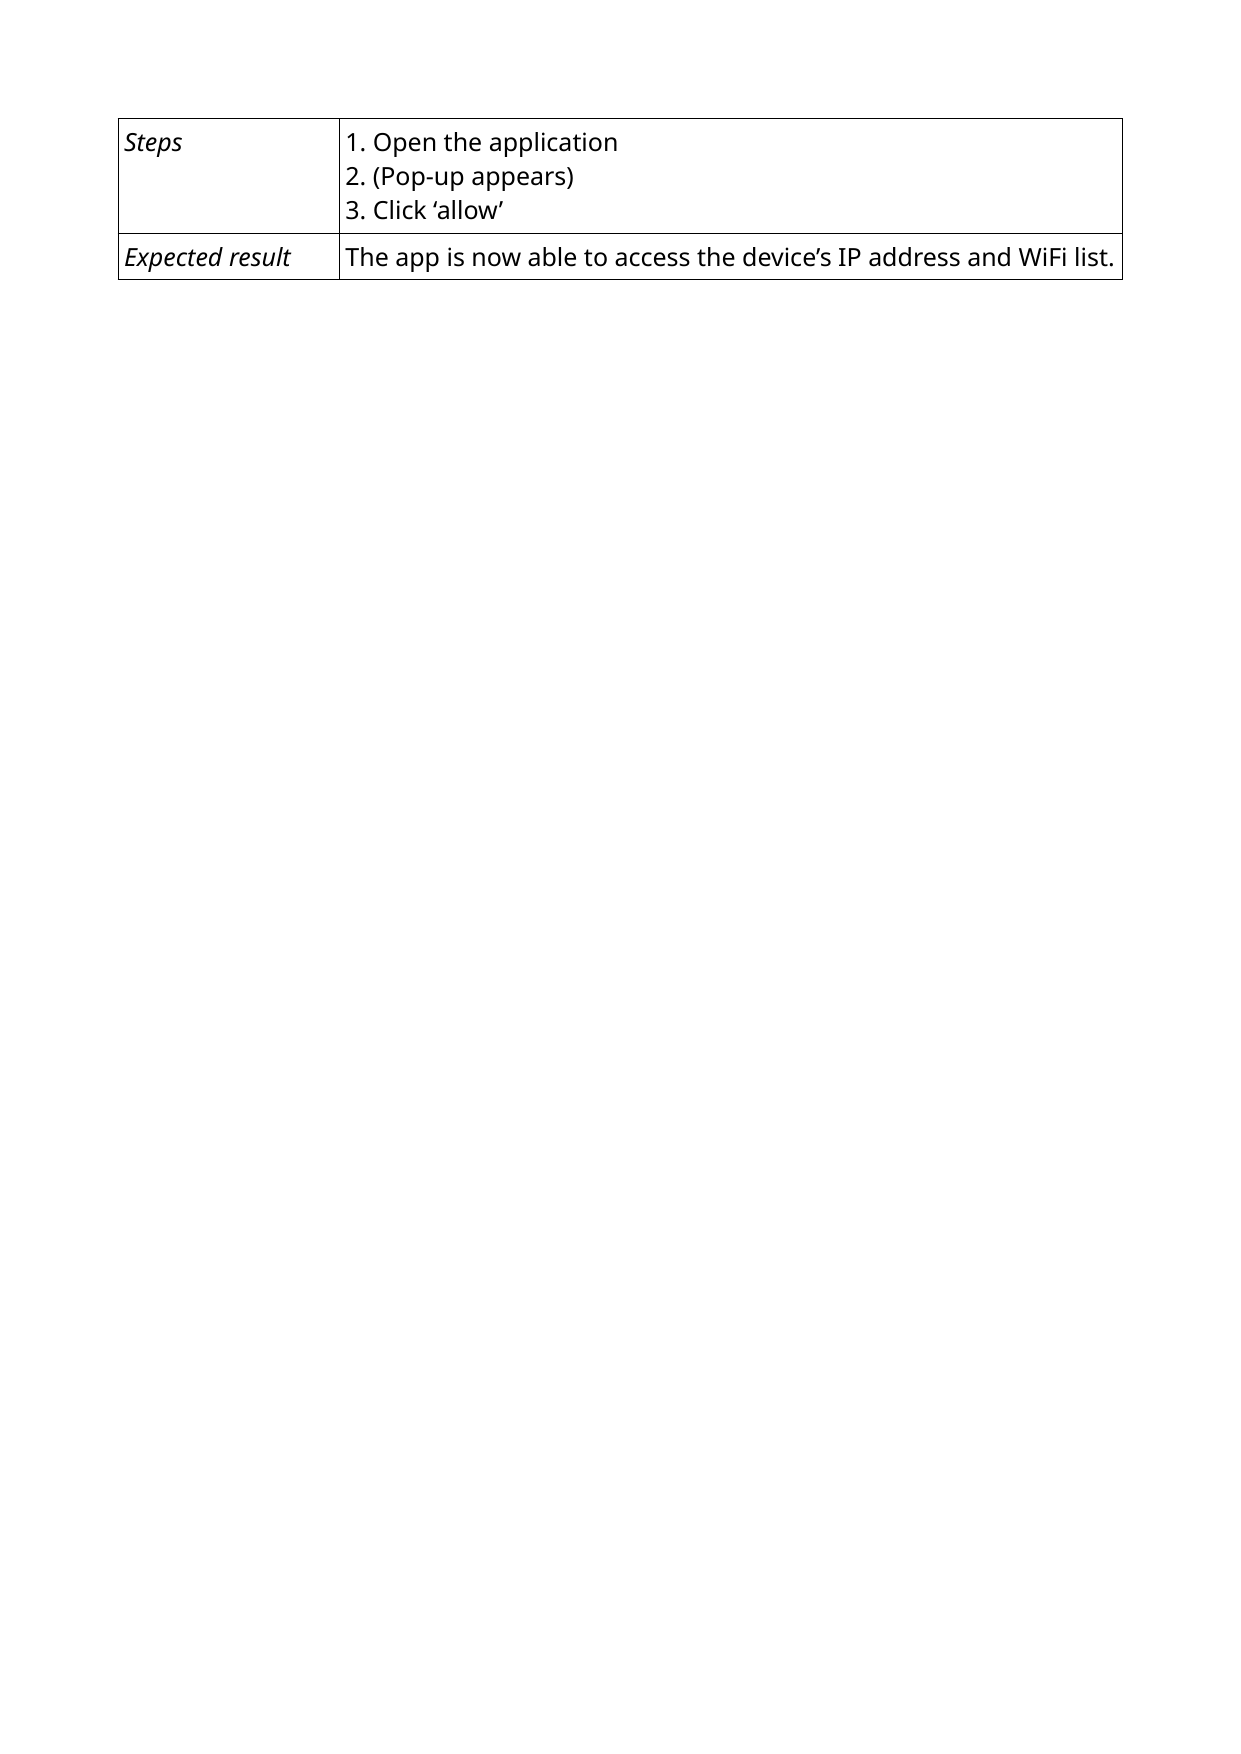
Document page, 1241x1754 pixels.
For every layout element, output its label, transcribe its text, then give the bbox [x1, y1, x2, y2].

table_cell Steps [119, 119, 339, 233]
table_cell Expected result [119, 234, 339, 279]
table_cell 1. Open the application 2. (Pop-up appears) 3. Click ‘allow’ [340, 119, 1122, 233]
table_cell The app is now able to access the device’s IP address and WiFi list. [340, 234, 1122, 279]
